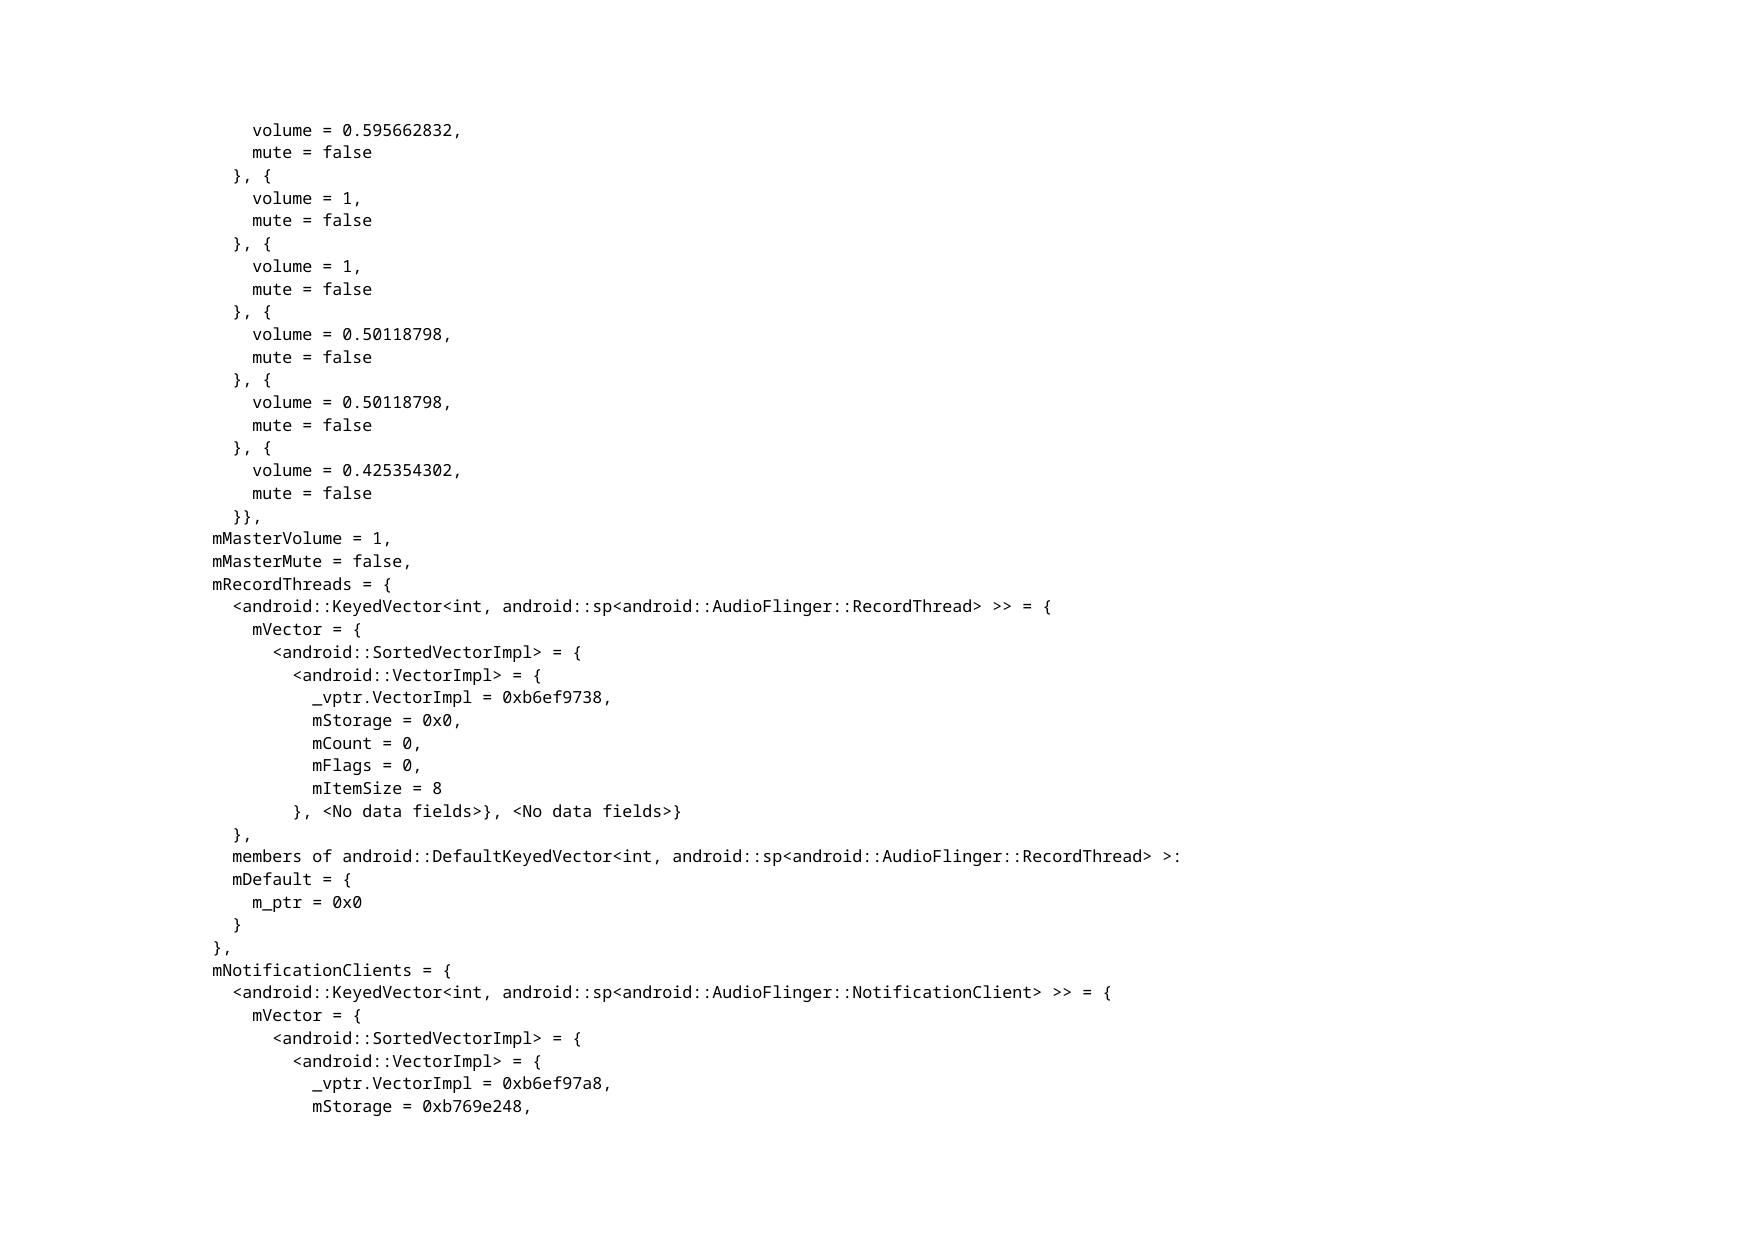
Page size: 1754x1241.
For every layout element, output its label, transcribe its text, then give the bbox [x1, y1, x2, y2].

text }}, [192, 504, 1636, 527]
text volume = 1, [192, 186, 1636, 209]
text _vptr.VectorImpl = 0xb6ef97a8, [192, 1072, 1636, 1094]
text mStorage = 0xb769e248, [192, 1094, 1636, 1117]
text mute = false [192, 345, 1636, 368]
text mCount = 0, [192, 731, 1636, 754]
text <android::KeyedVector<int, android::sp<android::AudioFlinger::NotificationClient> >> = { [192, 981, 1636, 1004]
text mute = false [192, 413, 1636, 436]
text <android::SortedVectorImpl> = { [192, 1026, 1636, 1049]
text }, { [192, 163, 1636, 186]
text mMasterVolume = 1, [192, 527, 1636, 549]
text mNotificationClients = { [192, 958, 1636, 981]
text }, { [192, 232, 1636, 254]
text m_ptr = 0x0 [192, 890, 1636, 913]
text volume = 0.50118798, [192, 391, 1636, 413]
text volume = 1, [192, 254, 1636, 277]
text _vptr.VectorImpl = 0xb6ef9738, [192, 686, 1636, 708]
text mFlags = 0, [192, 754, 1636, 777]
text }, <No data fields>}, <No data fields>} [192, 799, 1636, 822]
text mDefault = { [192, 867, 1636, 890]
text }, [192, 936, 1636, 958]
text mMasterMute = false, [192, 549, 1636, 572]
text members of android::DefaultKeyedVector<int, android::sp<android::AudioFlinger::RecordThread> >: [192, 845, 1636, 867]
text mVector = { [192, 618, 1636, 640]
text volume = 0.50118798, [192, 322, 1636, 345]
text <android::SortedVectorImpl> = { [192, 640, 1636, 663]
text }, { [192, 368, 1636, 391]
text mute = false [192, 277, 1636, 300]
text }, { [192, 436, 1636, 459]
text <android::VectorImpl> = { [192, 1049, 1636, 1072]
text mute = false [192, 481, 1636, 504]
text } [192, 913, 1636, 936]
text <android::VectorImpl> = { [192, 663, 1636, 686]
text mute = false [192, 141, 1636, 163]
text mItemSize = 8 [192, 777, 1636, 799]
text mute = false [192, 209, 1636, 232]
text volume = 0.425354302, [192, 459, 1636, 481]
text <android::KeyedVector<int, android::sp<android::AudioFlinger::RecordThread> >> = { [192, 595, 1636, 618]
text }, { [192, 300, 1636, 322]
text volume = 0.595662832, [192, 118, 1636, 141]
text mRecordThreads = { [192, 572, 1636, 595]
text mVector = { [192, 1004, 1636, 1026]
text }, [192, 822, 1636, 845]
text mStorage = 0x0, [192, 708, 1636, 731]
